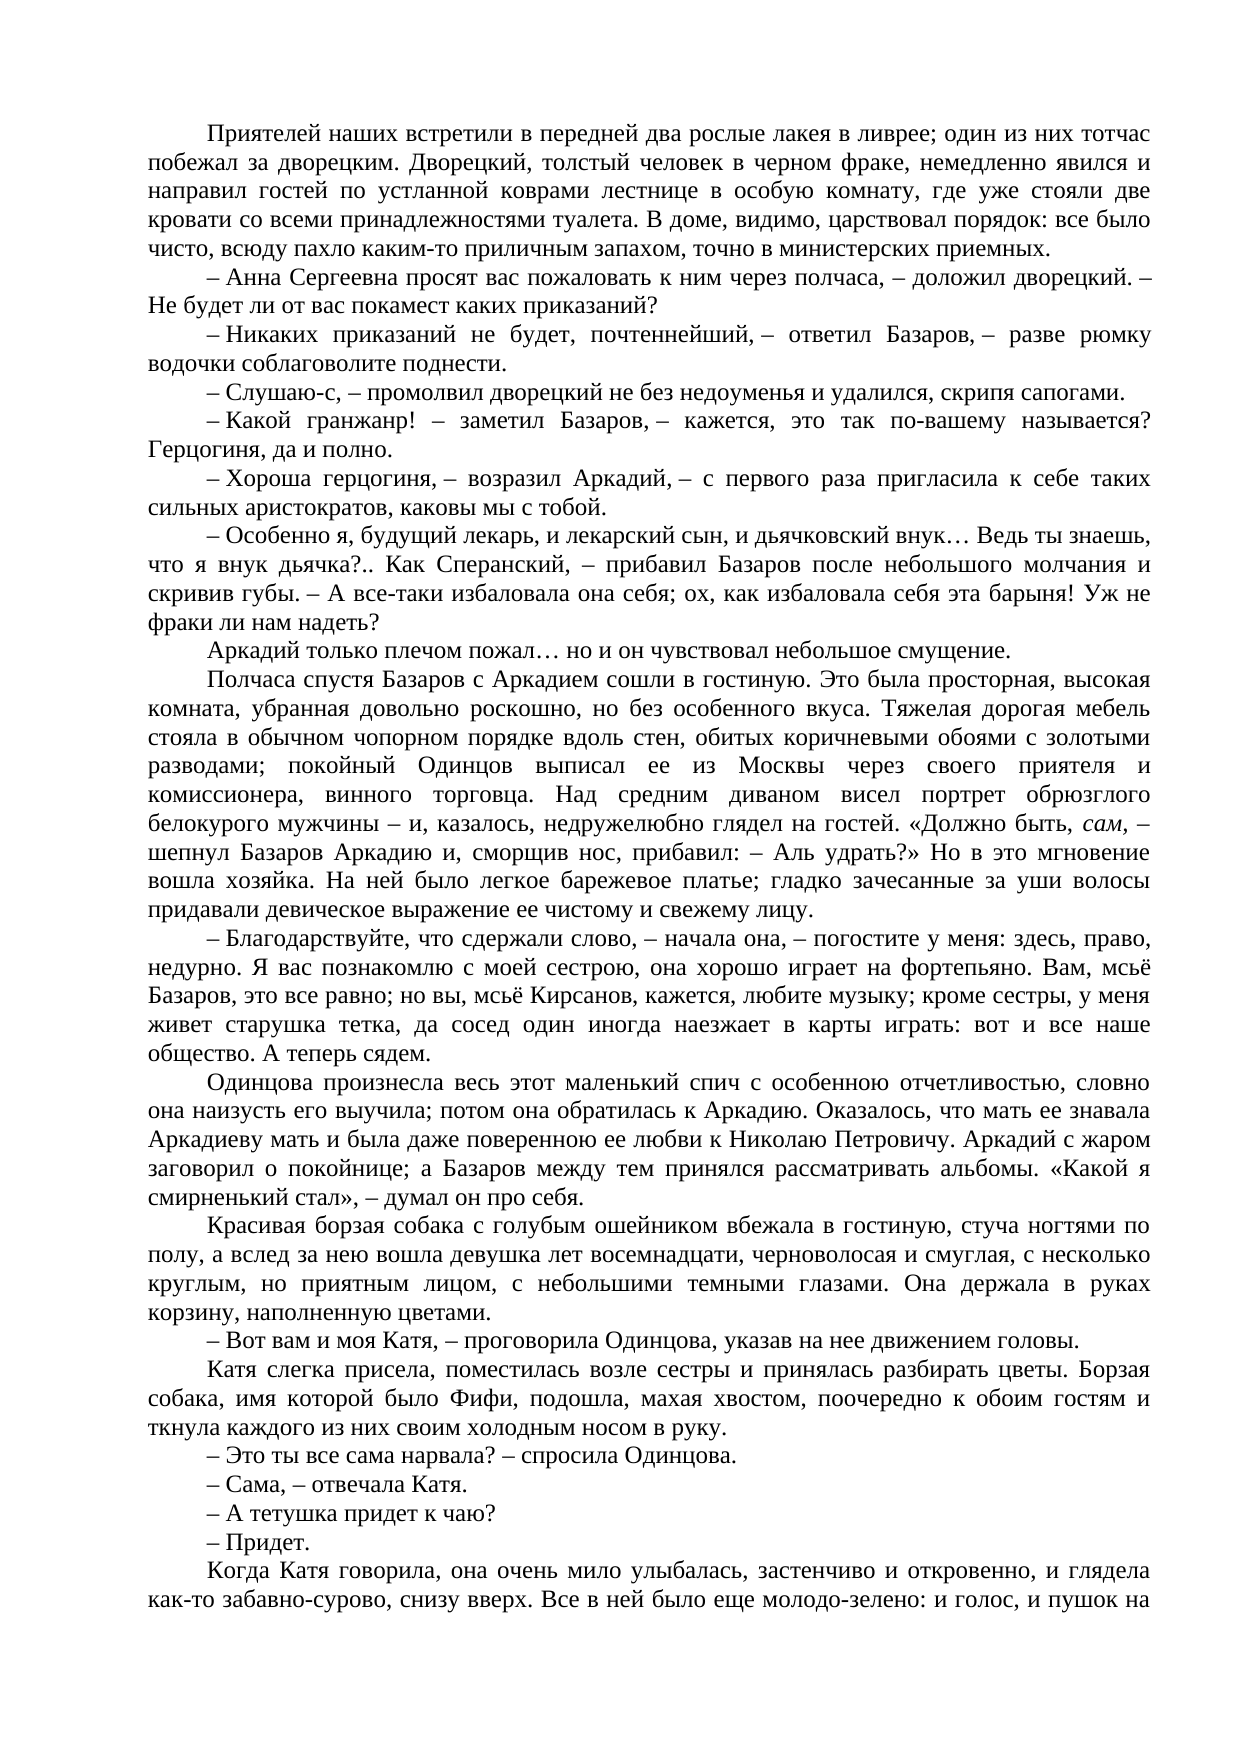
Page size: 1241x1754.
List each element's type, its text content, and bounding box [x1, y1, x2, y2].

text – Особенно я, будущий лекарь, и лекарский сын, и дьячковский внук… Ведь ты знаешь, что я внук дьячка?.. Как Сперанский, – прибавил Базаров после небольшого молчания и скривив губы. – А все-таки избаловала она себя; ох, как избаловала себя эта барыня! Уж не фраки ли нам надеть? [148, 521, 1152, 636]
text – A тетушка придет к чаю? [148, 1498, 1152, 1527]
text – Сама, – отвечала Катя. [148, 1469, 1152, 1498]
text Красивая борзая собака с голубым ошейником вбежала в гостиную, стуча ногтями по полу, а вслед за нею вошла девушка лет восемнадцати, черноволосая и смуглая, с несколько круглым, но приятным лицом, с небольшими темными глазами. Она держала в руках корзину, наполненную цветами. [148, 1211, 1152, 1326]
text – Анна Сергеевна просят вас пожаловать к ним через полчаса, – доложил дворецкий. – Не будет ли от вас покамест каких приказаний? [148, 262, 1152, 319]
text – Благодарствуйте, что сдержали слово, – начала она, – погостите у меня: здесь, право, недурно. Я вас познакомлю с моей сестрою, она хорошо играет на фортепьяно. Вам, мсьё Базаров, это все равно; но вы, мсьё Кирсанов, кажется, любите музыку; кроме сестры, у меня живет старушка тетка, да сосед один иногда наезжает в карты играть: вот и все наше общество. А теперь сядем. [148, 923, 1152, 1067]
text Когда Катя говорила, она очень мило улыбалась, застенчиво и откровенно, и глядела как-то забавно-сурово, снизу вверх. Все в ней было еще молодо-зелено: и голос, и пушок на [148, 1556, 1152, 1613]
text – Никаких приказаний не будет, почтеннейший, – ответил Базаров, – разве рюмку водочки соблаговолите поднести. [148, 319, 1152, 377]
text – Это ты все сама нарвала? – спросила Одинцова. [148, 1441, 1152, 1469]
text – Слушаю-с, – промолвил дворецкий не без недоуменья и удалился, скрипя сапогами. [148, 377, 1152, 406]
text – Вот вам и моя Катя, – проговорила Одинцова, указав на нее движением головы. [148, 1326, 1152, 1354]
text Приятелей наших встретили в передней два рослые лакея в ливрее; один из них тотчас побежал за дворецким. Дворецкий, толстый человек в черном фраке, немедленно явился и направил гостей по устланной коврами лестнице в особую комнату, где уже стояли две кровати со всеми принадлежностями туалета. В доме, видимо, царствовал порядок: все было чисто, всюду пахло каким-то приличным запахом, точно в министерских приемных. [148, 118, 1152, 262]
text Катя слегка присела, поместилась возле сестры и принялась разбирать цветы. Борзая собака, имя которой было Фифи, подошла, махая хвостом, поочередно к обоим гостям и ткнула каждого из них своим холодным носом в руку. [148, 1354, 1152, 1441]
text – Хороша герцогиня, – возразил Аркадий, – с первого раза пригласила к себе таких сильных аристократов, каковы мы с тобой. [148, 463, 1152, 521]
text Полчаса спустя Базаров с Аркадием сошли в гостиную. Это была просторная, высокая комната, убранная довольно роскошно, но без особенного вкуса. Тяжелая дорогая мебель стояла в обычном чопорном порядке вдоль стен, обитых коричневыми обоями с золотыми разводами; покойный Одинцов выписал ее из Москвы через своего приятеля и комиссионера, винного торговца. Над средним диваном висел портрет обрюзглого белокурого мужчины – и, казалось, недружелюбно глядел на гостей. «Должно быть, сам, – шепнул Базаров Аркадию и, сморщив нос, прибавил: – Аль удрать?» Но в это мгновение вошла хозяйка. На ней было легкое барежевое платье; гладко зачесанные за уши волосы придавали девическое выражение ее чистому и свежему лицу. [148, 664, 1152, 923]
text – Придет. [148, 1527, 1152, 1556]
text – Какой гранжанр! – заметил Базаров, – кажется, это так по-вашему называется? Герцогиня, да и полно. [148, 406, 1152, 463]
text Аркадий только плечом пожал… но и он чувствовал небольшое смущение. [148, 636, 1152, 664]
text Одинцова произнесла весь этот маленький спич с особенною отчетливостью, словно она наизусть его выучила; потом она обратилась к Аркадию. Оказалось, что мать ее знавала Аркадиеву мать и была даже поверенною ее любви к Николаю Петровичу. Аркадий с жаром заговорил о покойнице; а Базаров между тем принялся рассматривать альбомы. «Какой я смирненький стал», – думал он про себя. [148, 1067, 1152, 1211]
